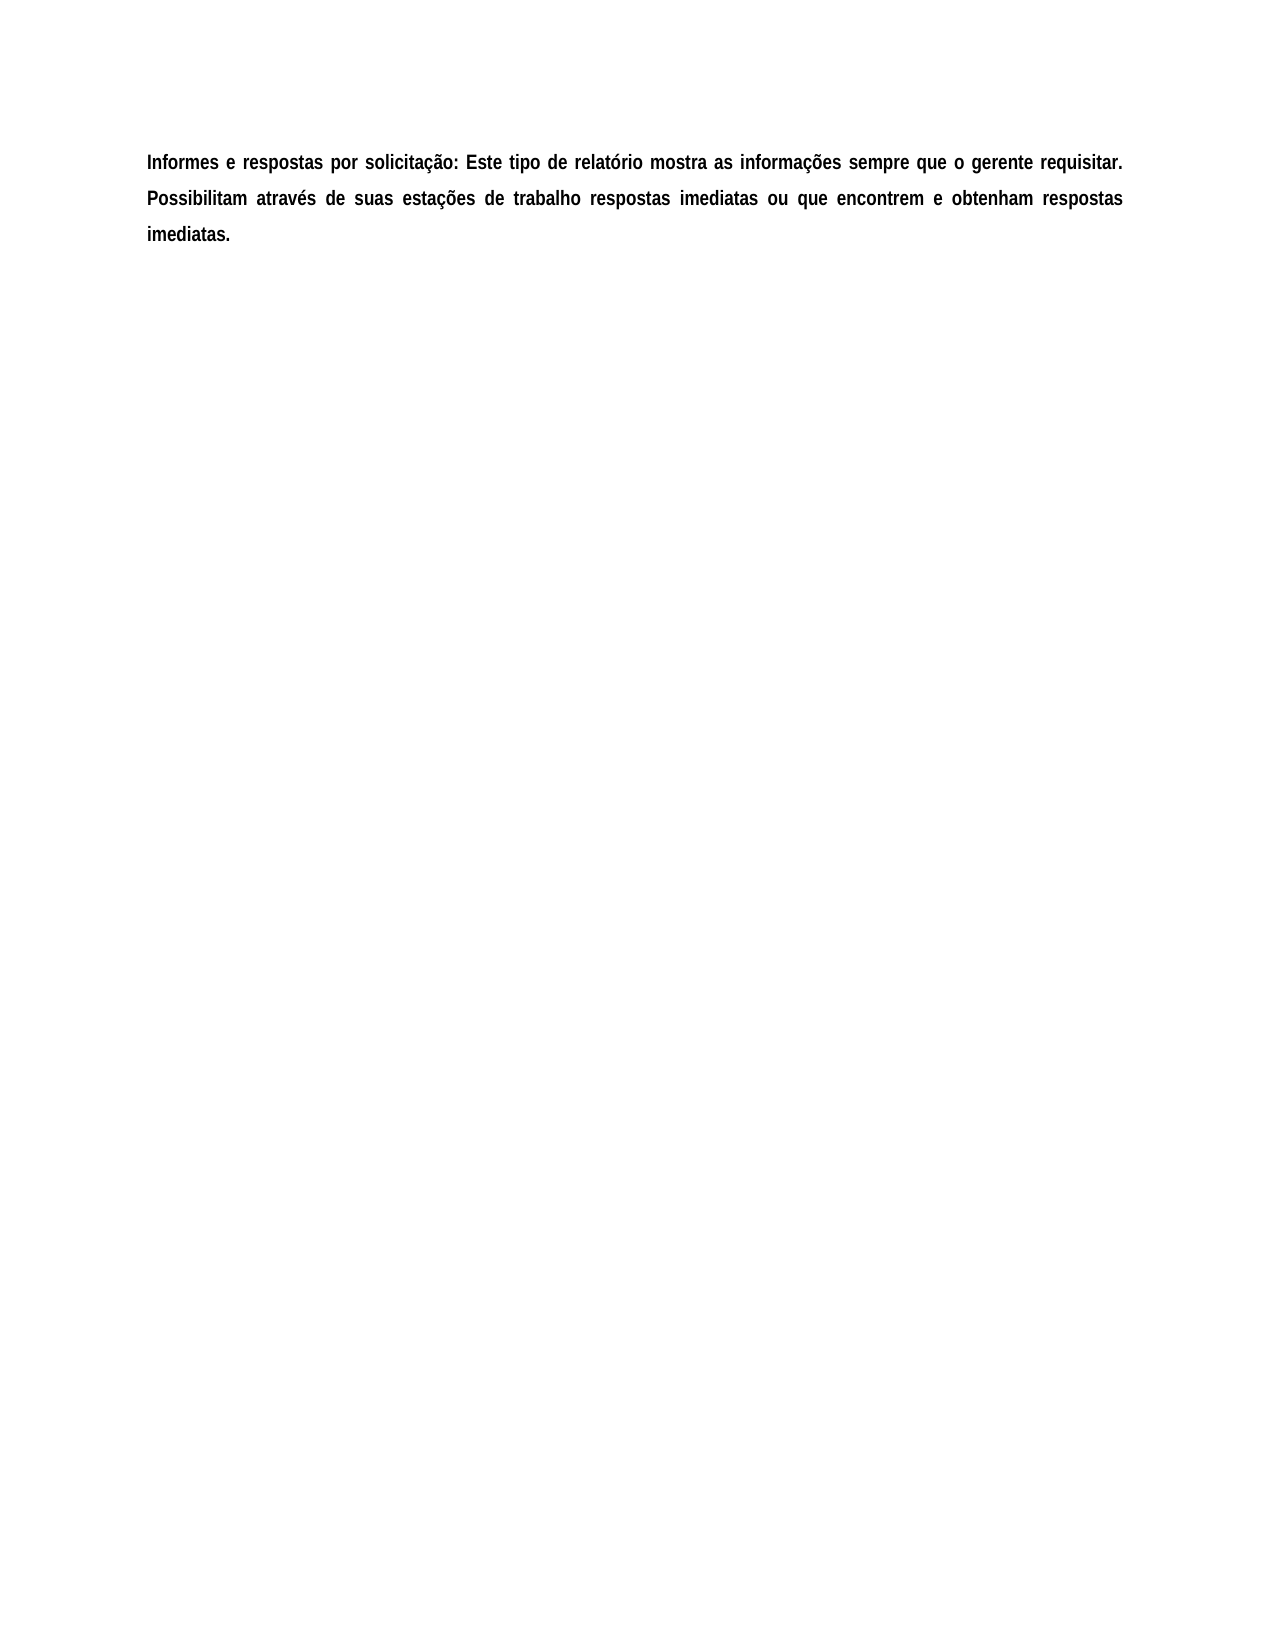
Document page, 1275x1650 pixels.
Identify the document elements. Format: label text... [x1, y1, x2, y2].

subtitle Informes e respostas por solicitação: Este tipo de relatório mostra as informações sempre que o gerente requisitar. Possibilitam através de suas estações de trabalho respostas imediatas ou que encontrem e obtenham respostas imediatas. [147, 150, 1125, 246]
